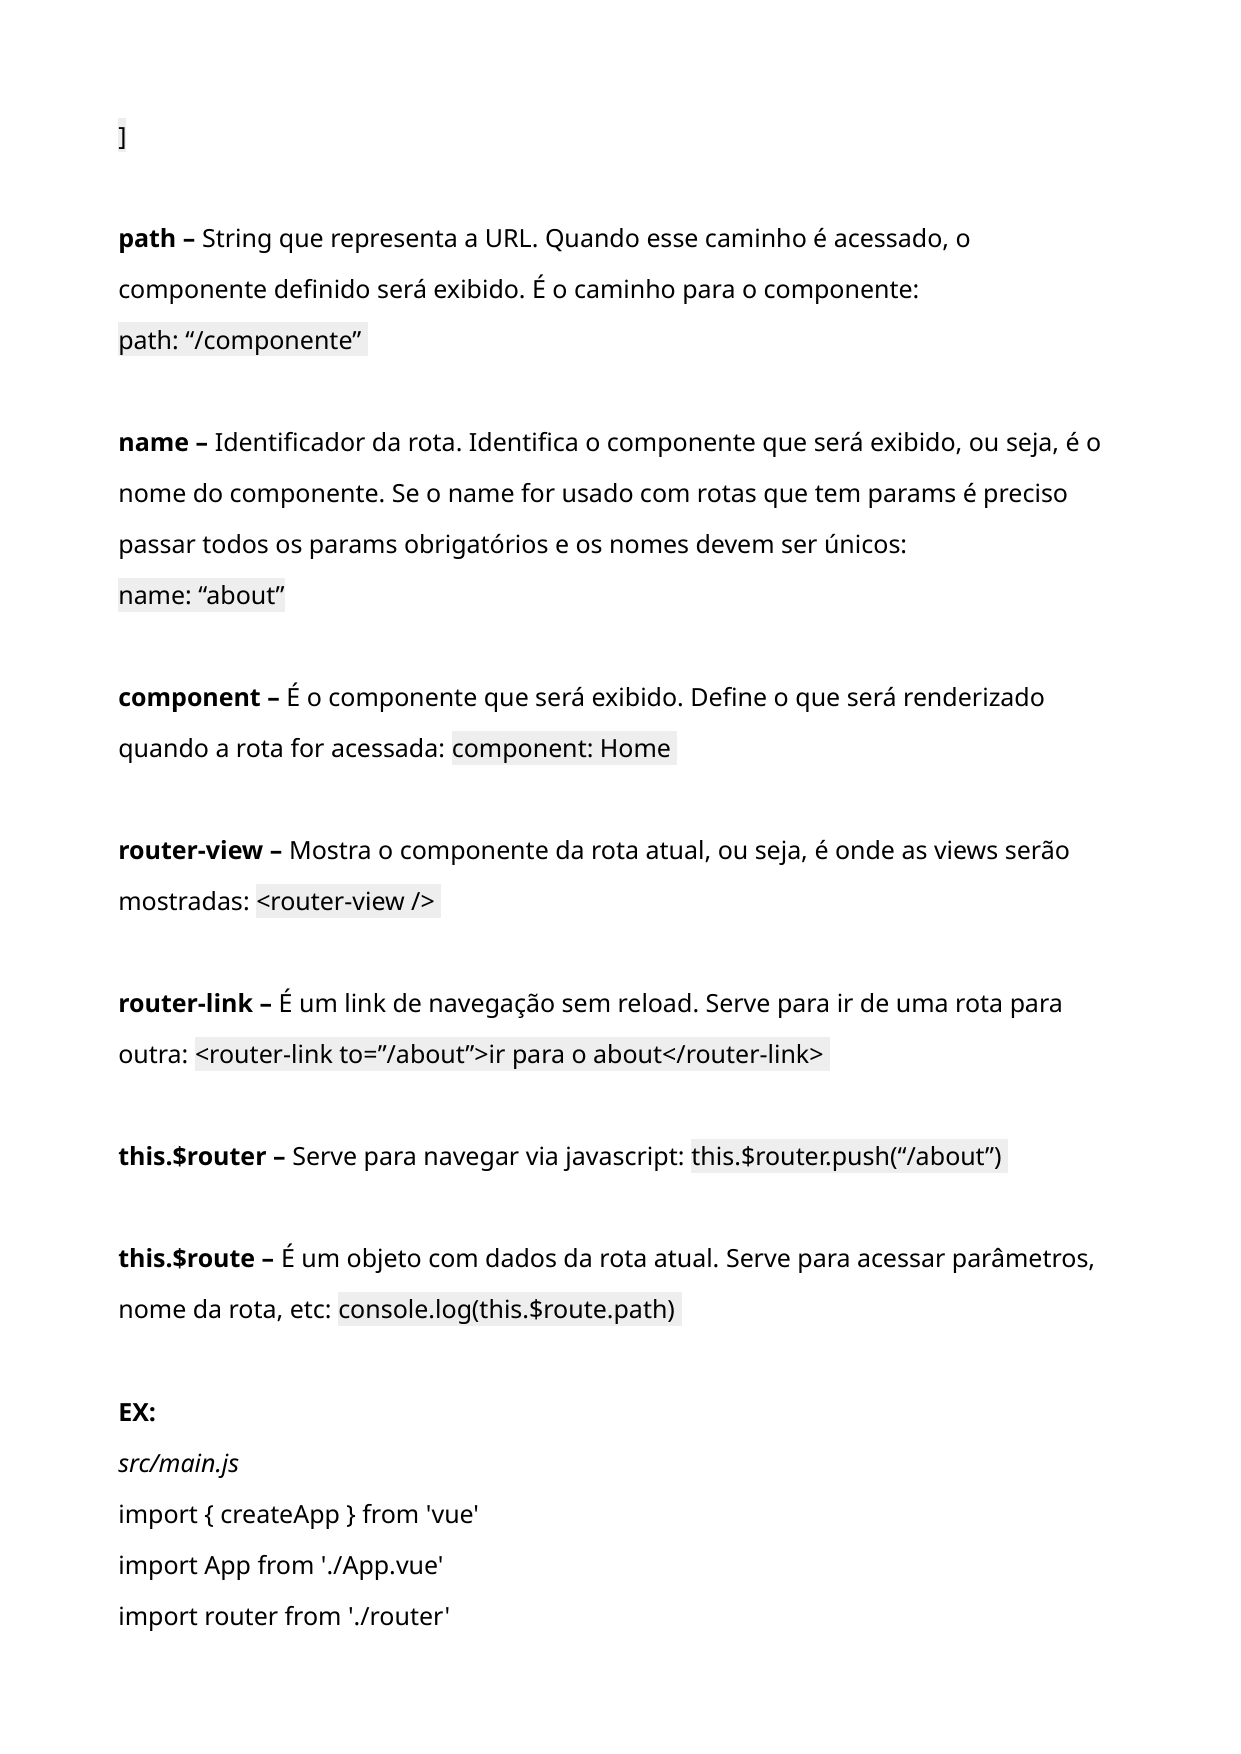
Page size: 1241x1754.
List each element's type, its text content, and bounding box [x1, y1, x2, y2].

text ] [118, 118, 1122, 152]
text path – String que representa a URL. Quando esse caminho é acessado, o componente definido será exibido. É o caminho para o componente: [118, 220, 1122, 305]
text name – Identificador da rota. Identifica o componente que será exibido, ou seja, é o nome do componente. Se o name for usado com rotas que tem params é preciso passar todos os params obrigatórios e os nomes devem ser únicos: [118, 424, 1122, 561]
text component – É o componente que será exibido. Define o que será renderizado quando a rota for acessada: component: Home [118, 679, 1122, 765]
text src/main.js [118, 1445, 1122, 1479]
text path: “/componente” [118, 322, 1122, 356]
text this.$router – Serve para navegar via javascript: this.$router.push(“/about”) [118, 1139, 1122, 1173]
text import { createApp } from 'vue' [118, 1496, 1122, 1530]
text router-view – Mostra o componente da rota atual, ou seja, é onde as views serão mostradas: <router-view /> [118, 833, 1122, 918]
text EX: [118, 1394, 1122, 1428]
text import router from './router' [118, 1598, 1122, 1632]
text import App from './App.vue' [118, 1547, 1122, 1581]
text router-link – É um link de navegação sem reload. Serve para ir de uma rota para outra: <router-link to=”/about”>ir para o about</router-link> [118, 986, 1122, 1071]
text this.$route – É um objeto com dados da rota atual. Serve para acessar parâmetros, nome da rota, etc: console.log(this.$route.path) [118, 1241, 1122, 1326]
text name: “about” [118, 577, 1122, 612]
